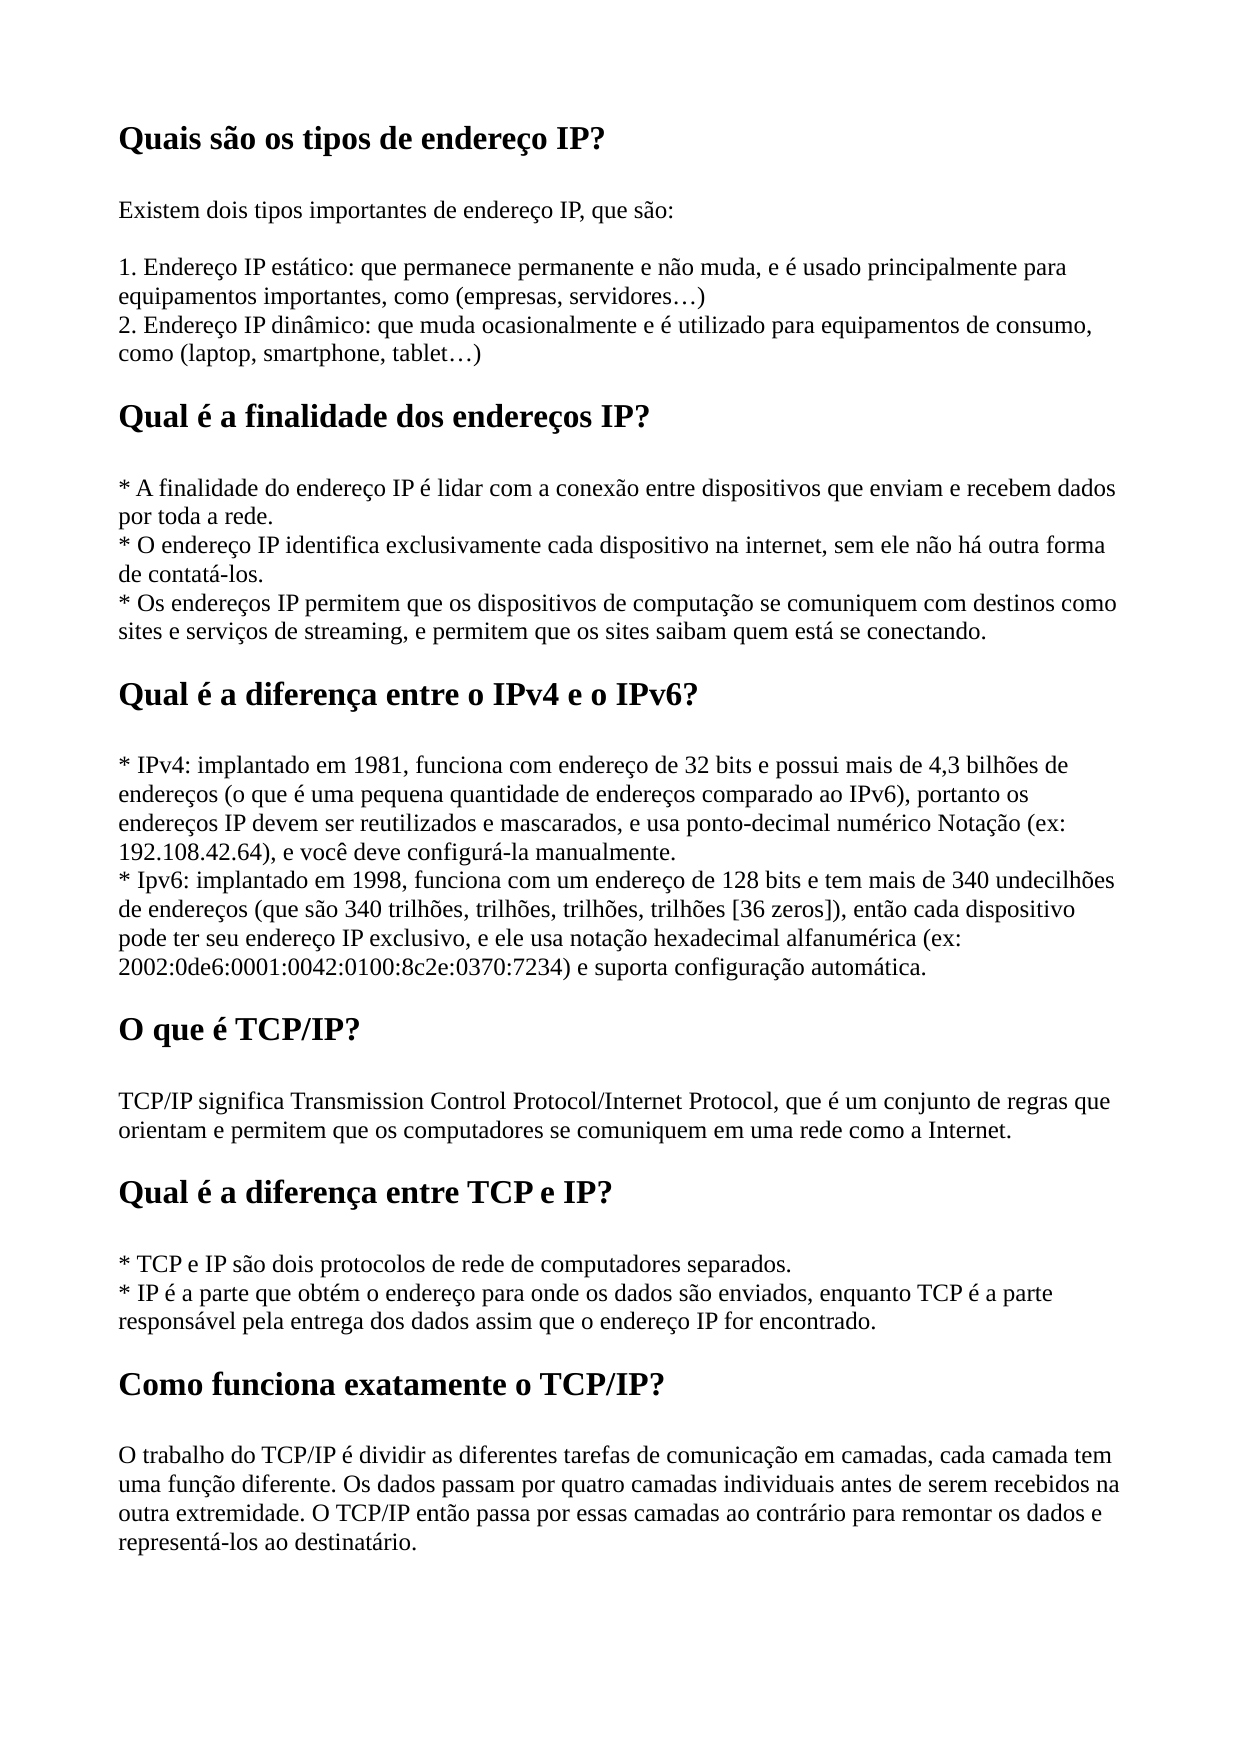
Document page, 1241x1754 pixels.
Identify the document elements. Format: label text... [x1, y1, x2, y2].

text Quais são os tipos de endereço IP? [118, 118, 1122, 156]
text Qual é a diferença entre TCP e IP? [118, 1172, 1122, 1211]
text * Os endereços IP permitem que os dispositivos de computação se comuniquem com destinos como sites e serviços de streaming, e permitem que os sites saibam quem está se conectando. [118, 588, 1122, 645]
text * O endereço IP identifica exclusivamente cada dispositivo na internet, sem ele não há outra forma de contatá-los. [118, 530, 1122, 588]
text TCP/IP significa Transmission Control Protocol/Internet Protocol, que é um conjunto de regras que orientam e permitem que os computadores se comuniquem em uma rede como a Internet. [118, 1086, 1122, 1143]
text 1. Endereço IP estático: que permanece permanente e não muda, e é usado principalmente para equipamentos importantes, como (empresas, servidores…) [118, 252, 1122, 310]
text Como funciona exatamente o TCP/IP? [118, 1364, 1122, 1402]
text * IP é a parte que obtém o endereço para onde os dados são enviados, enquanto TCP é a parte responsável pela entrega dos dados assim que o endereço IP for encontrado. [118, 1278, 1122, 1335]
text Qual é a finalidade dos endereços IP? [118, 396, 1122, 434]
text O que é TCP/IP? [118, 1009, 1122, 1048]
text * IPv4: implantado em 1981, funciona com endereço de 32 bits e possui mais de 4,3 bilhões de endereços (o que é uma pequena quantidade de endereços comparado ao IPv6), portanto os endereços IP devem ser reutilizados e mascarados, e usa ponto-decimal numérico Notação (ex: 192.108.42.64), e você deve configurá-la manualmente. [118, 751, 1122, 866]
text Qual é a diferença entre o IPv4 e o IPv6? [118, 674, 1122, 712]
text * Ipv6: implantado em 1998, funciona com um endereço de 128 bits e tem mais de 340 undecilhões de endereços (que são 340 trilhões, trilhões, trilhões, trilhões [36 zeros]), então cada dispositivo pode ter seu endereço IP exclusivo, e ele usa notação hexadecimal alfanumérica (ex: 2002:0de6:0001:0042:0100:8c2e:0370:7234) e suporta configuração automática. [118, 866, 1122, 981]
text O trabalho do TCP/IP é dividir as diferentes tarefas de comunicação em camadas, cada camada tem uma função diferente. Os dados passam por quatro camadas individuais antes de serem recebidos na outra extremidade. O TCP/IP então passa por essas camadas ao contrário para remontar os dados e representá-los ao destinatário. [118, 1441, 1122, 1556]
text Existem dois tipos importantes de endereço IP, que são: [118, 195, 1122, 223]
text * TCP e IP são dois protocolos de rede de computadores separados. [118, 1249, 1122, 1278]
text 2. Endereço IP dinâmico: que muda ocasionalmente e é utilizado para equipamentos de consumo, como (laptop, smartphone, tablet…) [118, 310, 1122, 367]
text * A finalidade do endereço IP é lidar com a conexão entre dispositivos que enviam e recebem dados por toda a rede. [118, 473, 1122, 530]
